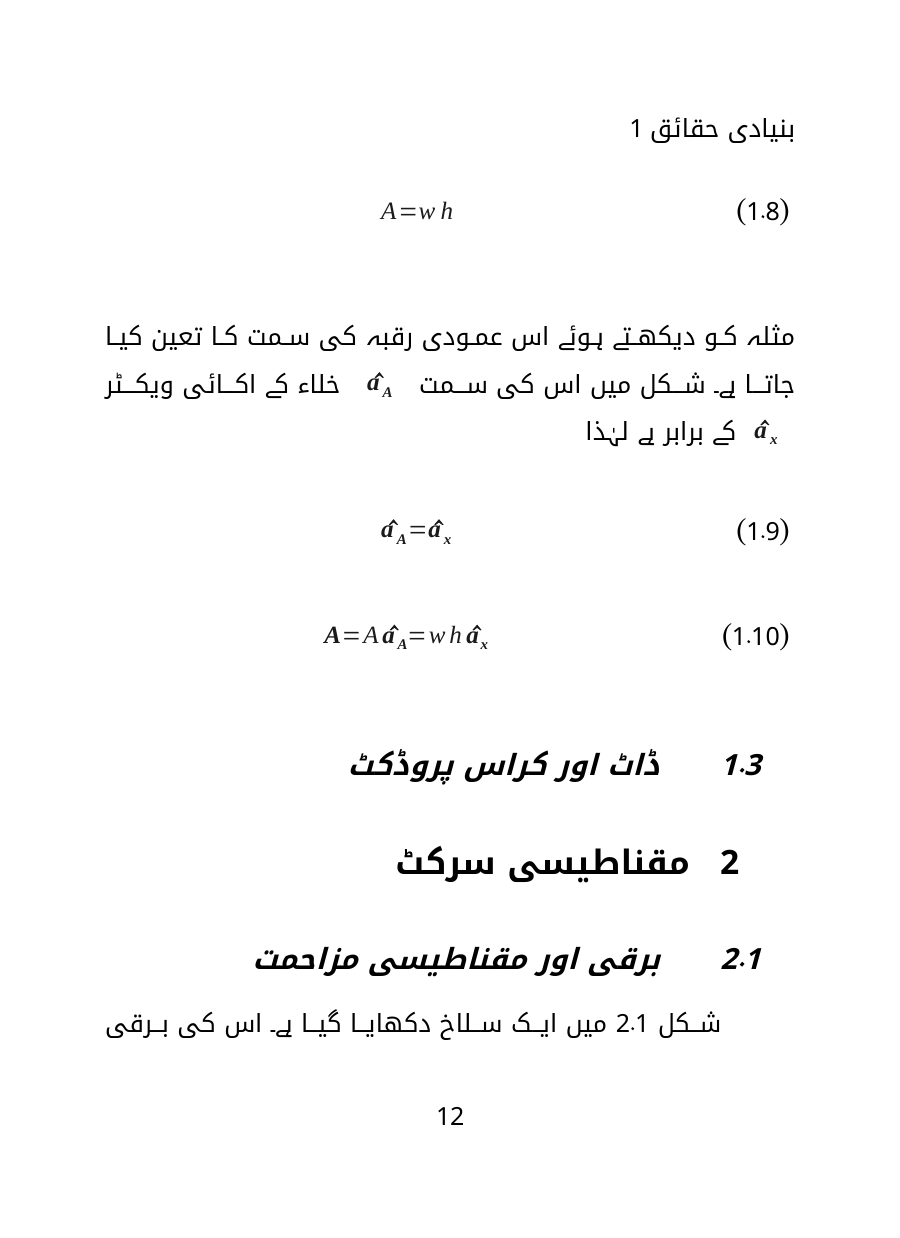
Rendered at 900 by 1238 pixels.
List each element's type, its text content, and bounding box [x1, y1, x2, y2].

table_header (1.9) [718, 502, 795, 574]
subtitle برقی اور مقناطیسی مزاحمت [105, 932, 720, 987]
subtitle مقناطیسی سرکٹ [105, 831, 720, 895]
table_header [105, 502, 718, 574]
text شکل 2.1 میں ایک سلاخ دکھایا گیا ہے۔ اس کی برقی مزاحمت [105, 1000, 795, 1047]
text مثلہ کو دیکھتے ہوئے اس عمودی رقبہ کی سمت کا تعین کیا جاتا ہے۔ شکل میں اس کی سمت خلاء کے اکائی ویکٹر کے برابر ہے لہٰذا [105, 314, 795, 456]
subtitle ڈاٹ اور کراس پروڈکٹ [105, 738, 720, 793]
table_header (1.10) [696, 608, 795, 679]
table_header [105, 183, 718, 254]
table_header (1.8) [718, 183, 795, 254]
table_header [105, 608, 696, 679]
